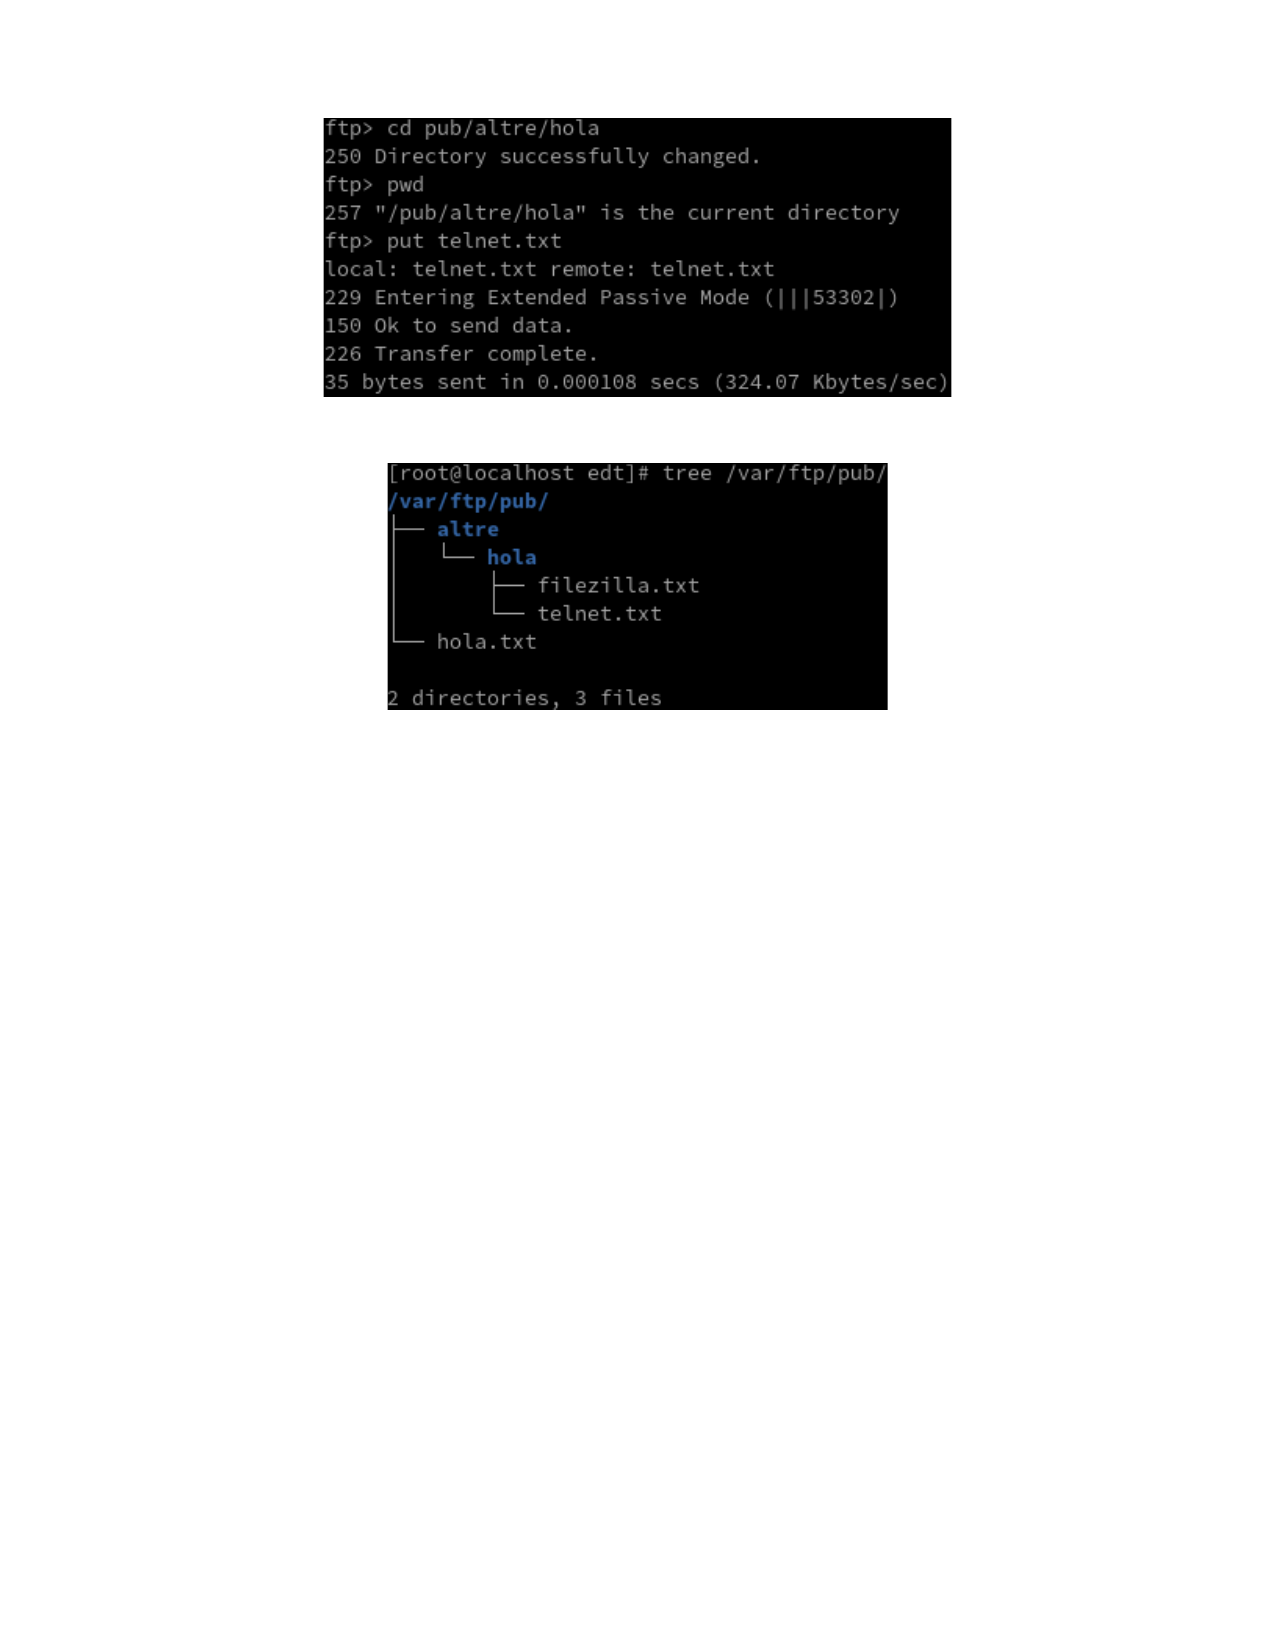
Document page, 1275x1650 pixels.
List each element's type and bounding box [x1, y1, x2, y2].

picture [323, 118, 952, 397]
picture [387, 463, 888, 710]
